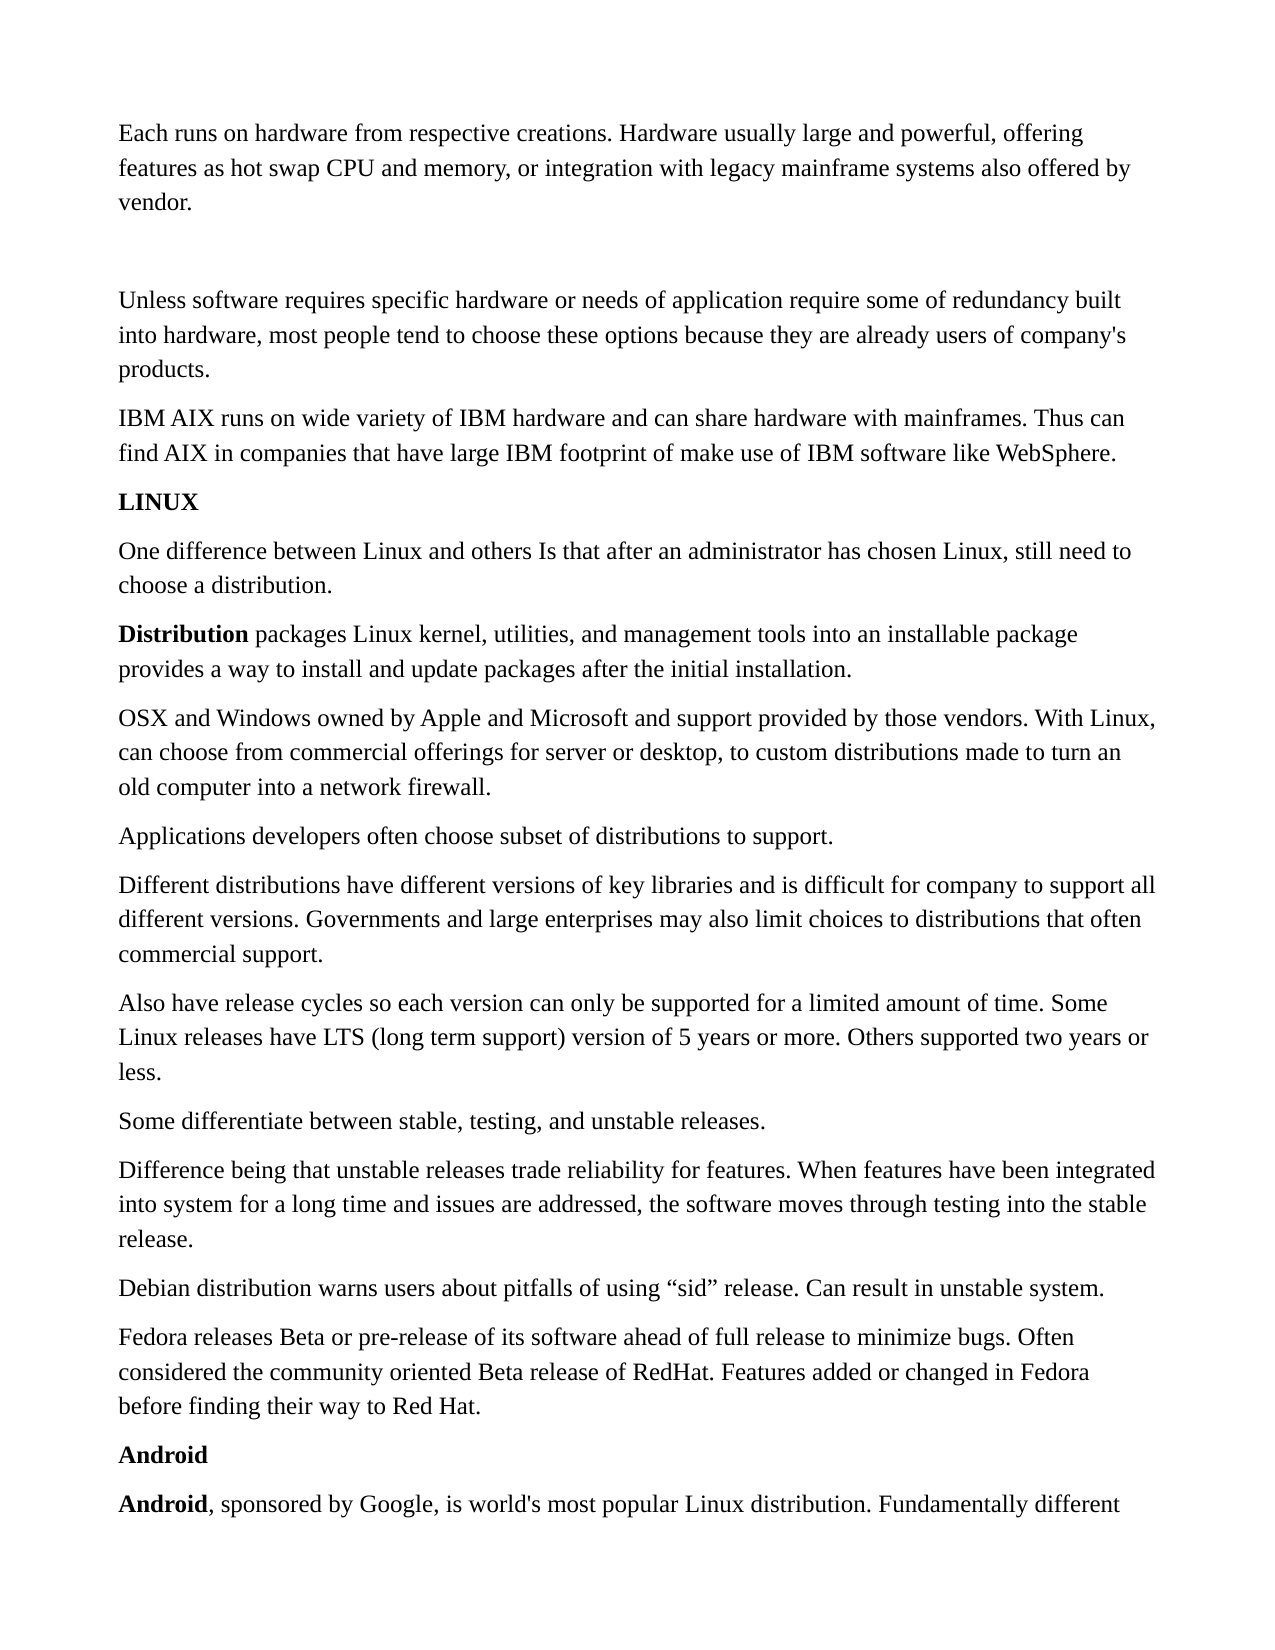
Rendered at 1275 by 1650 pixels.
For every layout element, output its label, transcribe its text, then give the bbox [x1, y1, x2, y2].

text Difference being that unstable releases trade reliability for features. When features have been integrated into system for a long time and issues are addressed, the software moves through testing into the stable release. [118, 1155, 1157, 1253]
text Distribution packages Linux kernel, utilities, and management tools into an installable package provides a way to install and update packages after the initial installation. [118, 619, 1157, 683]
text One difference between Linux and others Is that after an administrator has chosen Linux, still need to choose a distribution. [118, 536, 1157, 599]
text Applications developers often choose subset of distributions to support. [118, 821, 1157, 850]
text OSX and Windows owned by Apple and Microsoft and support provided by those vendors. With Linux, can choose from commercial offerings for server or desktop, to custom distributions made to turn an old computer into a network firewall. [118, 703, 1157, 801]
text Debian distribution warns users about pitfalls of using “sid” release. Can result in unstable system. [118, 1273, 1157, 1302]
text Android [118, 1440, 1157, 1469]
text Android, sponsored by Google, is world's most popular Linux distribution. Fundamentally different [118, 1489, 1157, 1518]
text Also have release cycles so each version can only be supported for a limited amount of time. Some Linux releases have LTS (long term support) version of 5 years or more. Others supported two years or less. [118, 988, 1157, 1086]
text IBM AIX runs on wide variety of IBM hardware and can share hardware with mainframes. Thus can find AIX in companies that have large IBM footprint of make use of IBM software like WebSphere. [118, 403, 1157, 466]
text Each runs on hardware from respective creations. Hardware usually large and powerful, offering features as hot swap CPU and memory, or integration with legacy mainframe systems also offered by vendor. [118, 118, 1157, 216]
text Different distributions have different versions of key libraries and is difficult for company to support all different versions. Governments and large enterprises may also limit choices to distributions that often commercial support. [118, 870, 1157, 968]
text Unless software requires specific hardware or needs of application require some of redundancy built into hardware, most people tend to choose these options because they are already users of company's products. [118, 285, 1157, 383]
text Fedora releases Beta or pre-release of its software ahead of full release to minimize bugs. Often considered the community oriented Beta release of RedHat. Features added or changed in Fedora before finding their way to Red Hat. [118, 1322, 1157, 1420]
text Some differentiate between stable, testing, and unstable releases. [118, 1106, 1157, 1135]
text LINUX [118, 487, 1157, 516]
